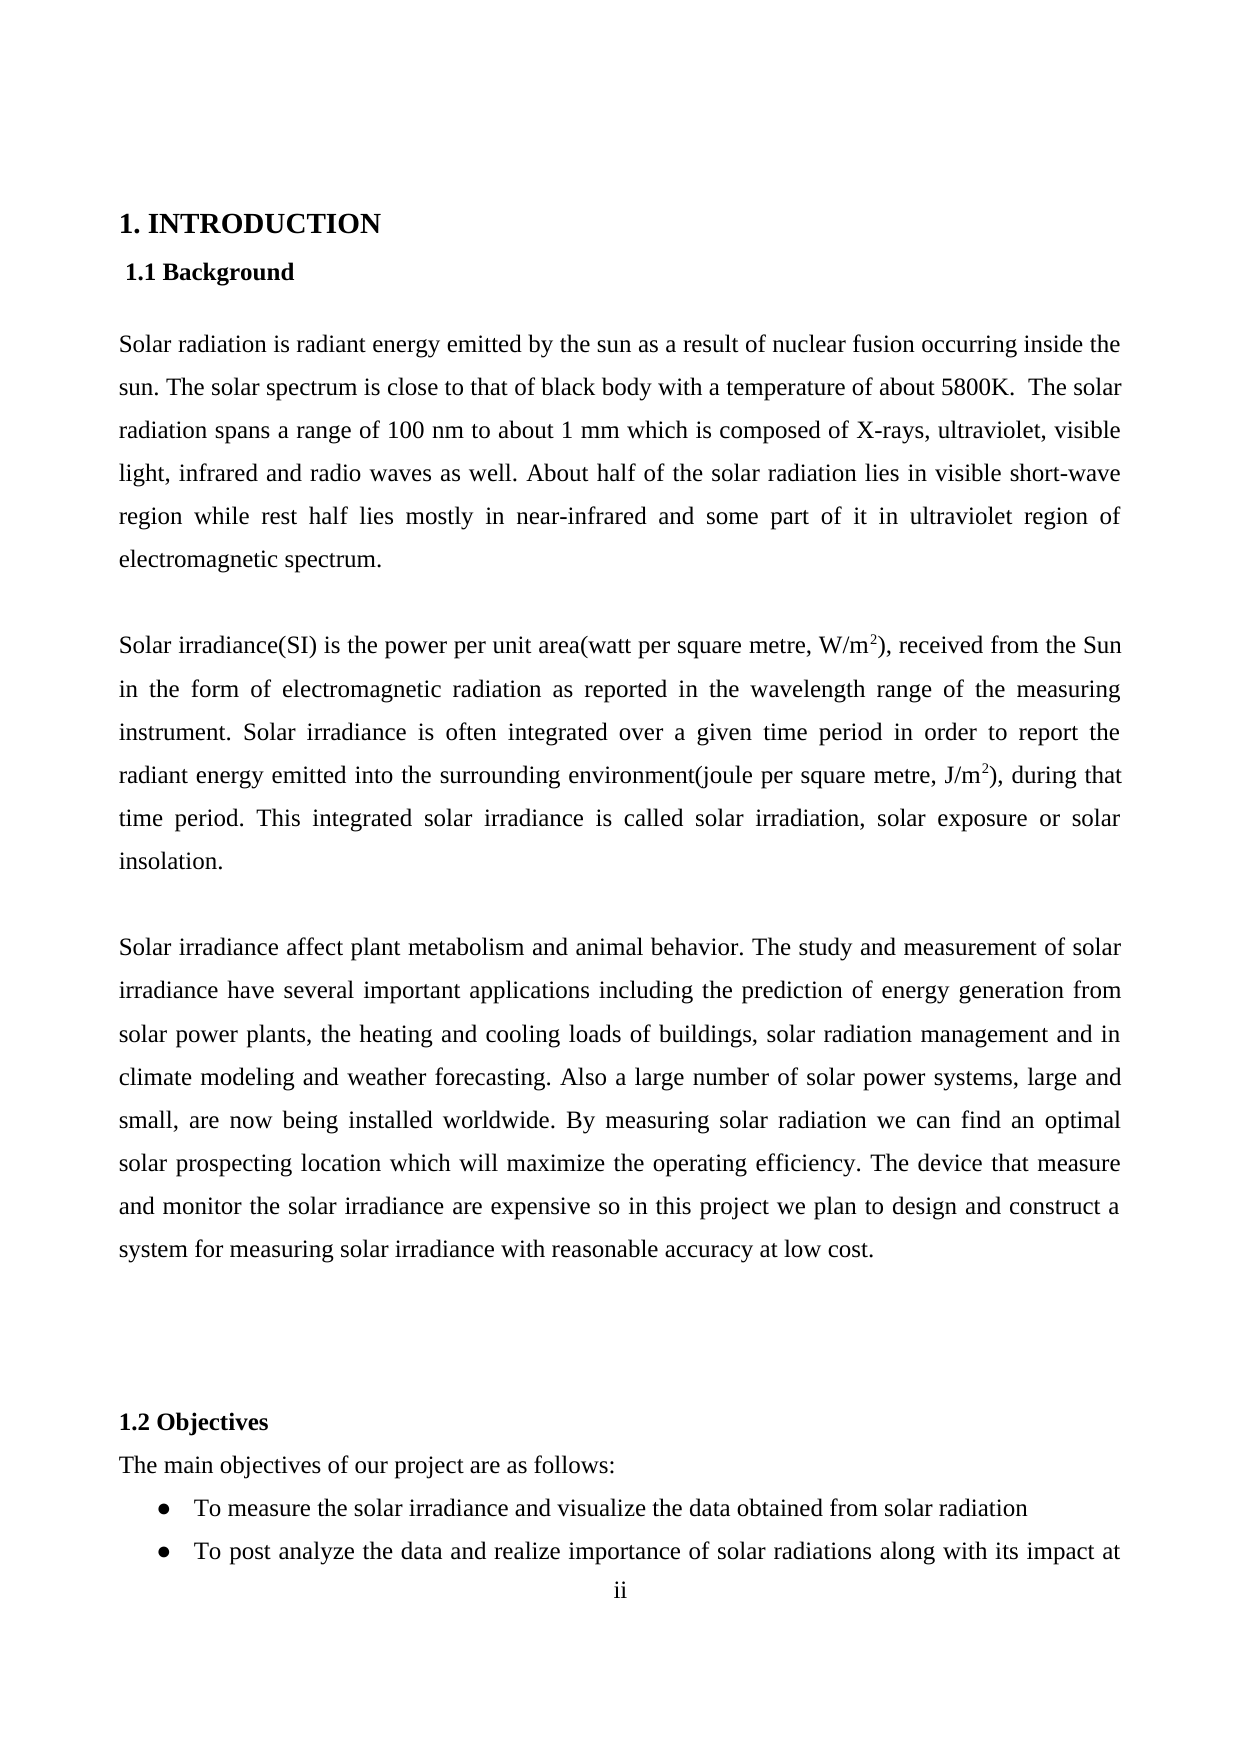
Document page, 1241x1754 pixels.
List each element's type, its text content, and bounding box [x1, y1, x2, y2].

text Solar irradiance affect plant metabolism and animal behavior. The study and measurement of solar irradiance have several important applications including the prediction of energy generation from solar power plants, the heating and cooling loads of buildings, solar radiation management and in climate modeling and weather forecasting. Also a large number of solar power systems, large and small, are now being installed worldwide. By measuring solar radiation we can find an optimal solar prospecting location which will maximize the operating efficiency. The device that measure and monitor the solar irradiance are expensive so in this project we plan to design and construct a system for measuring solar irradiance with reasonable accuracy at low cost. [118, 932, 1122, 1263]
text The main objectives of our project are as follows: [118, 1450, 1122, 1479]
subtitle 1.2 Objectives [118, 1407, 1122, 1436]
text Solar irradiance(SI) is the power per unit area(watt per square metre, W/m2), received from the Sun in the form of electromagnetic radiation as reported in the wavelength range of the measuring instrument. Solar irradiance is often integrated over a given time period in order to report the radiant energy emitted into the surrounding environment(joule per square metre, J/m2), during that time period. This integrated solar irradiance is called solar irradiation, solar exposure or solar insolation. [118, 631, 1122, 875]
subtitle 1.1 Background [118, 257, 1122, 286]
list To post analyze the data and realize importance of solar radiations along with its impact at [156, 1536, 1122, 1565]
list To measure the solar irradiance and visualize the data obtained from solar radiation [156, 1493, 1122, 1522]
subtitle 1. INTRODUCTION [118, 207, 1122, 240]
text Solar radiation is radiant energy emitted by the sun as a result of nuclear fusion occurring inside the sun. The solar spectrum is close to that of black body with a temperature of about 5800K. The solar radiation spans a range of 100 nm to about 1 mm which is composed of X-rays, ultraviolet, visible light, infrared and radio waves as well. About half of the solar radiation lies in visible short-wave region while rest half lies mostly in near-infrared and some part of it in ultraviolet region of electromagnetic spectrum. [118, 329, 1122, 573]
